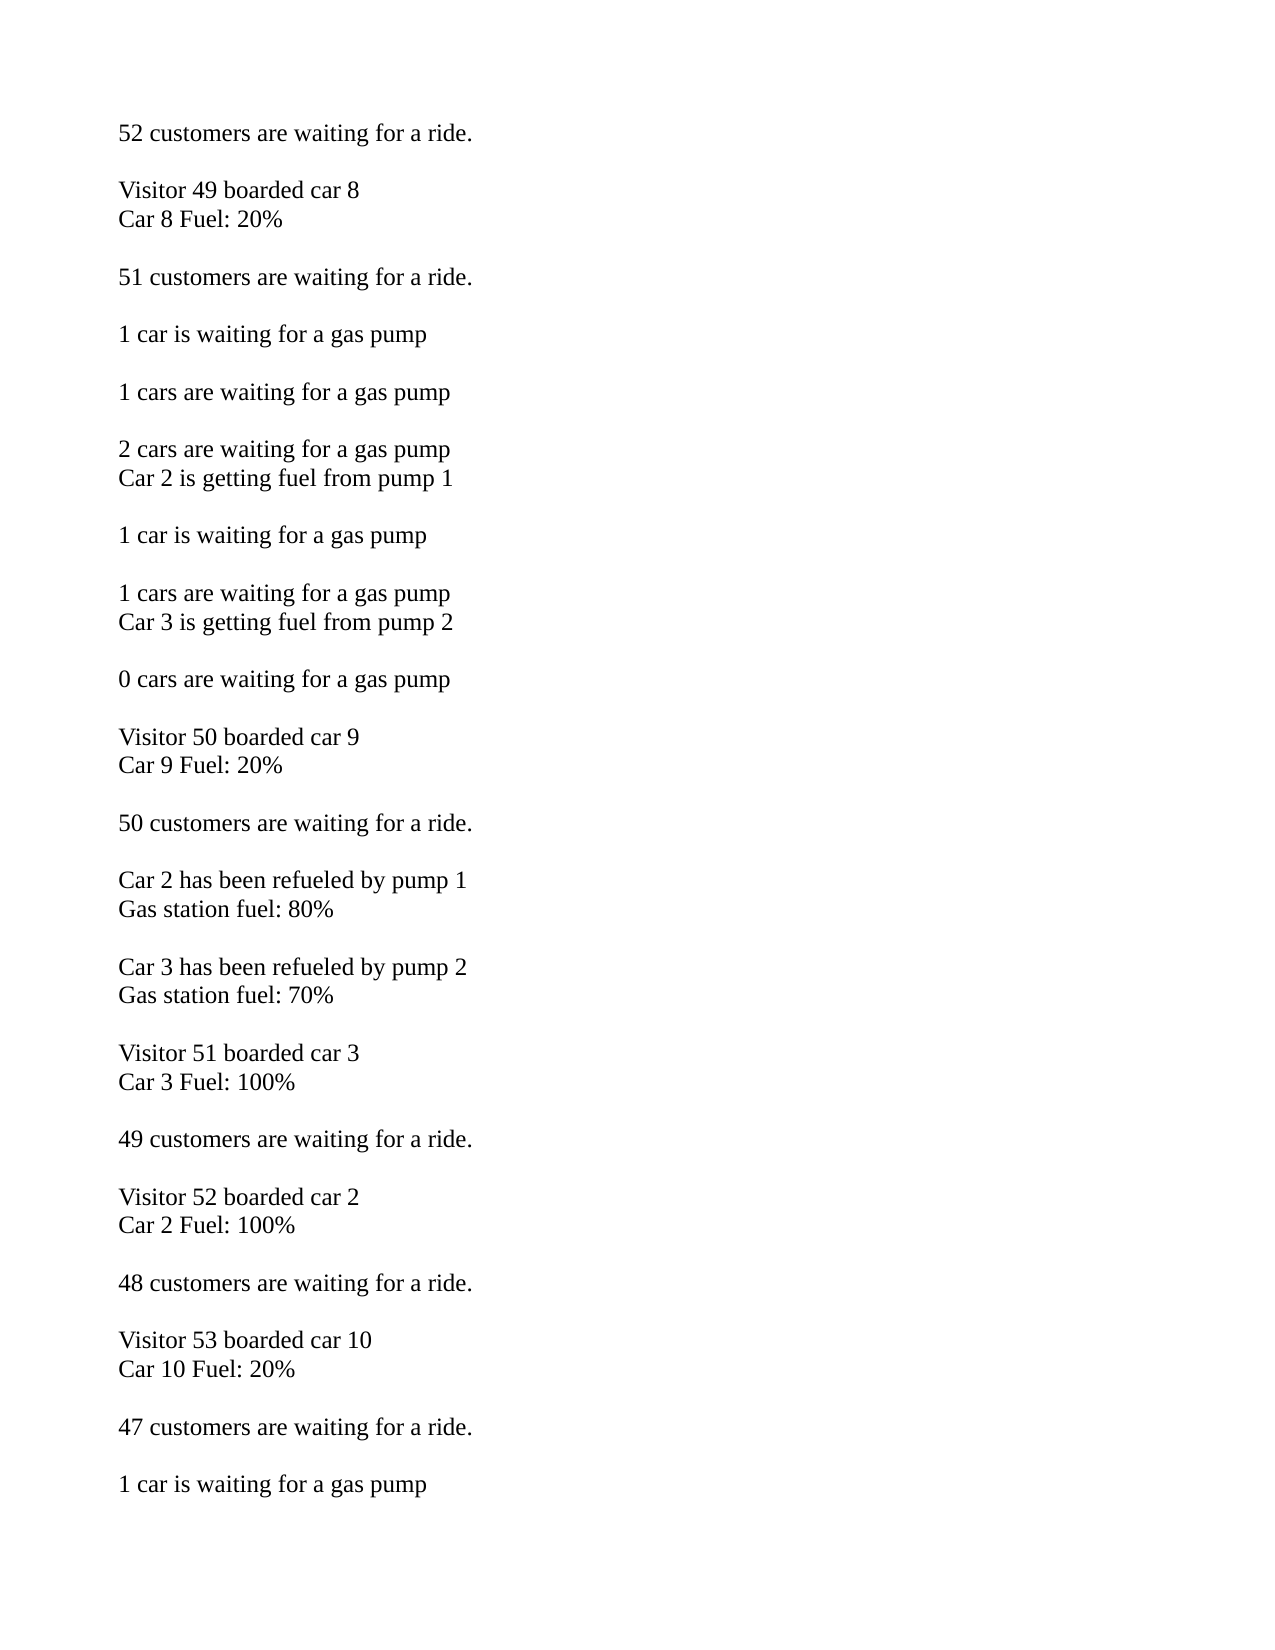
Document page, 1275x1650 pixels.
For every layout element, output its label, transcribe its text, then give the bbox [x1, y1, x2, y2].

text 52 customers are waiting for a ride. [118, 118, 1157, 147]
text 48 customers are waiting for a ride. [118, 1268, 1157, 1297]
text Visitor 52 boarded car 2 [118, 1182, 1157, 1211]
text 2 cars are waiting for a gas pump [118, 434, 1157, 463]
text 0 cars are waiting for a gas pump [118, 664, 1157, 693]
text 1 cars are waiting for a gas pump [118, 578, 1157, 607]
text 50 customers are waiting for a ride. [118, 808, 1157, 837]
text 1 car is waiting for a gas pump [118, 521, 1157, 549]
text Car 2 has been refueled by pump 1 [118, 866, 1157, 894]
text 51 customers are waiting for a ride. [118, 262, 1157, 291]
text 49 customers are waiting for a ride. [118, 1124, 1157, 1153]
text Car 3 has been refueled by pump 2 [118, 952, 1157, 981]
text Car 3 is getting fuel from pump 2 [118, 607, 1157, 636]
text Car 2 Fuel: 100% [118, 1211, 1157, 1239]
text Car 3 Fuel: 100% [118, 1067, 1157, 1096]
text Visitor 51 boarded car 3 [118, 1038, 1157, 1067]
text 47 customers are waiting for a ride. [118, 1412, 1157, 1441]
text Gas station fuel: 70% [118, 981, 1157, 1009]
text Visitor 49 boarded car 8 [118, 176, 1157, 204]
text Car 2 is getting fuel from pump 1 [118, 463, 1157, 492]
text 1 car is waiting for a gas pump [118, 1469, 1157, 1498]
text Car 8 Fuel: 20% [118, 204, 1157, 233]
text 1 cars are waiting for a gas pump [118, 377, 1157, 406]
text Car 9 Fuel: 20% [118, 751, 1157, 779]
text Visitor 53 boarded car 10 [118, 1326, 1157, 1354]
text Gas station fuel: 80% [118, 894, 1157, 923]
text Car 10 Fuel: 20% [118, 1354, 1157, 1383]
text 1 car is waiting for a gas pump [118, 319, 1157, 348]
text Visitor 50 boarded car 9 [118, 722, 1157, 751]
